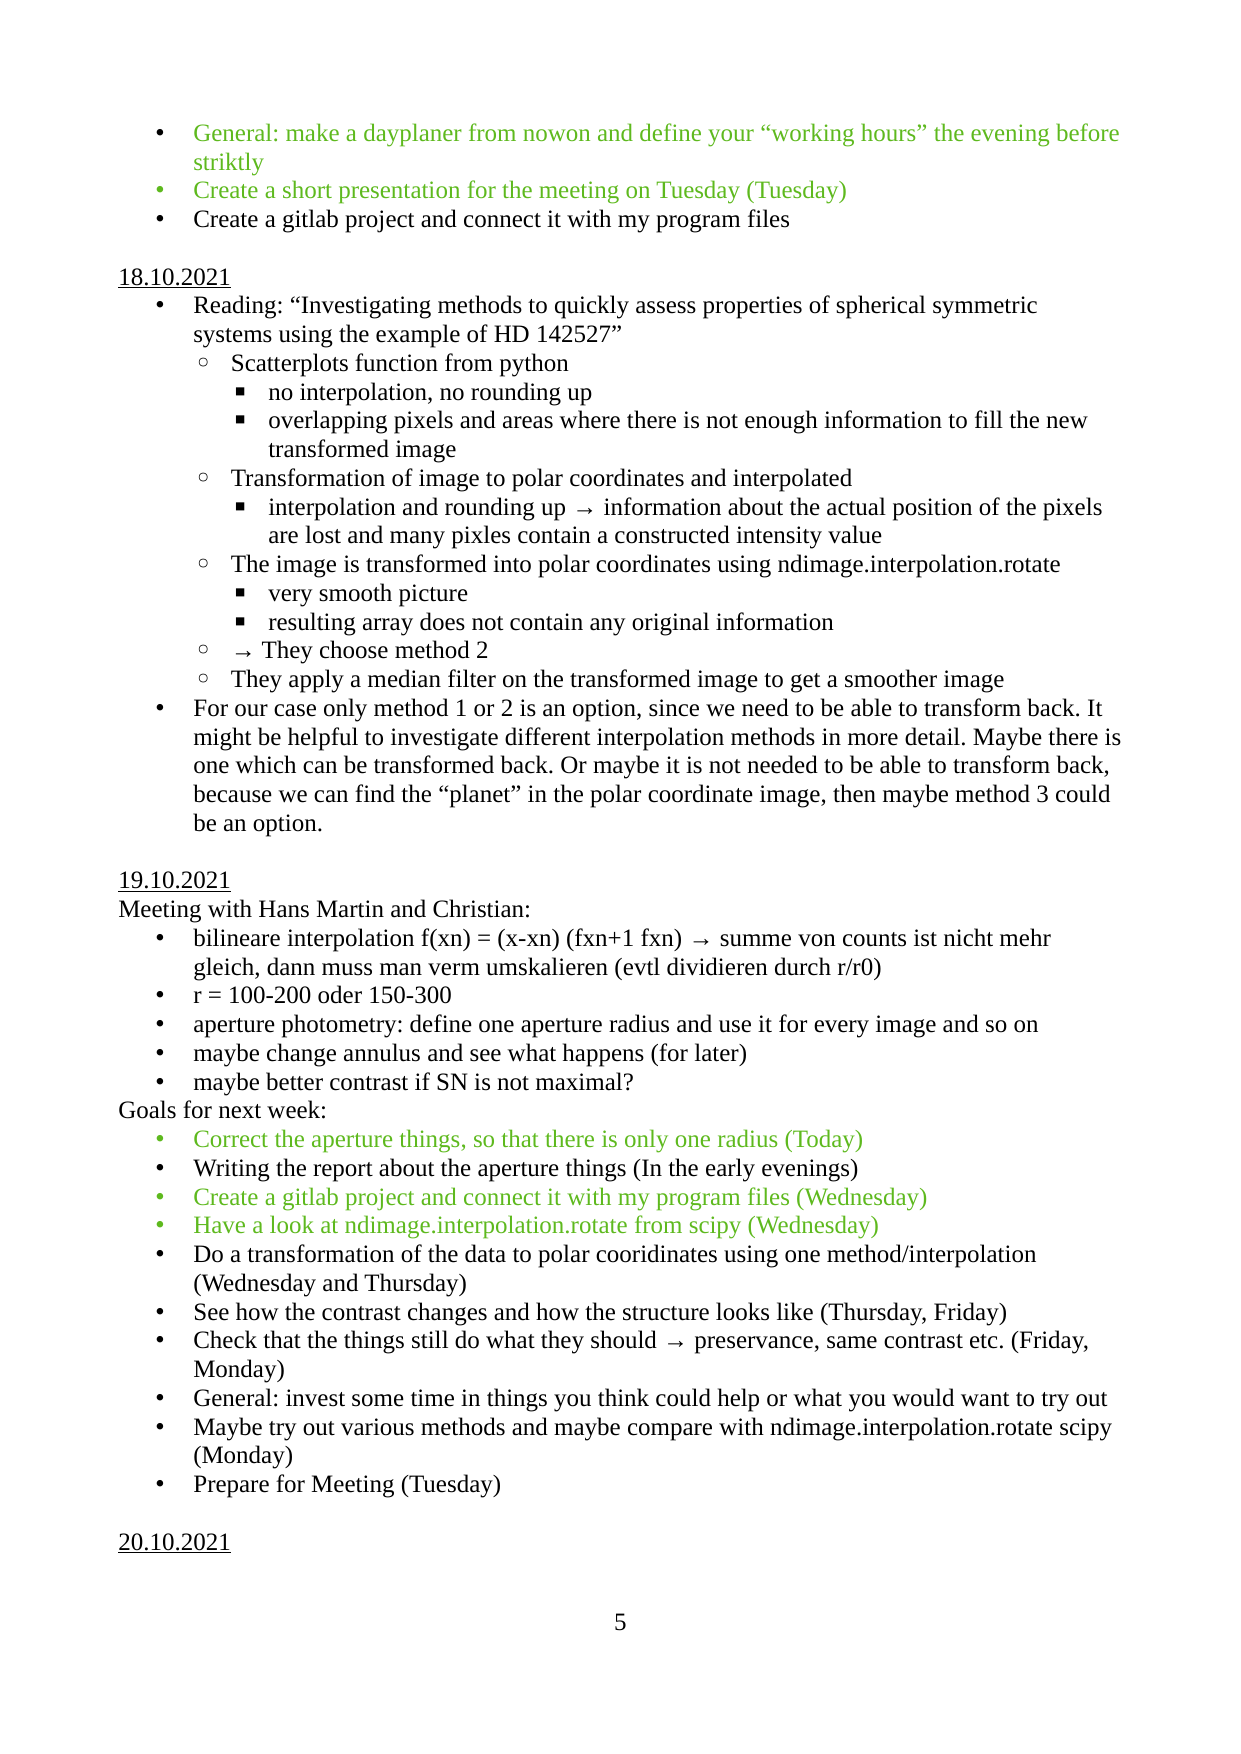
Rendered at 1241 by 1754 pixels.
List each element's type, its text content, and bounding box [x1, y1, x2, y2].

text 19.10.2021 [118, 866, 1122, 894]
list Create a gitlab project and connect it with my program files (Wednesday) [156, 1182, 1122, 1211]
text Goals for next week: [118, 1096, 1122, 1124]
list They apply a median filter on the transformed image to get a smoother image [193, 664, 1122, 693]
list Create a short presentation for the meeting on Tuesday (Tuesday) [156, 176, 1122, 204]
list Check that the things still do what they should → preservance, same contrast etc. (Friday, Monday) [156, 1326, 1122, 1383]
list interpolation and rounding up → information about the actual position of the pixels are lost and many pixles contain a constructed intensity value [231, 492, 1122, 549]
list very smooth picture [231, 578, 1122, 607]
list maybe change annulus and see what happens (for later) [156, 1038, 1122, 1067]
list Prepare for Meeting (Tuesday) [156, 1469, 1122, 1498]
list Transformation of image to polar coordinates and interpolated [193, 463, 1122, 492]
list Maybe try out various methods and maybe compare with ndimage.interpolation.rotate scipy (Monday) [156, 1412, 1122, 1469]
list See how the contrast changes and how the structure looks like (Thursday, Friday) [156, 1297, 1122, 1326]
list Do a transformation of the data to polar cooridinates using one method/interpolation (Wednesday and Thursday) [156, 1239, 1122, 1297]
list Create a gitlab project and connect it with my program files [156, 204, 1122, 233]
list bilineare interpolation f(xn) = (x-xn) (fxn+1 fxn) → summe von counts ist nicht mehr gleich, dann muss man verm umskalieren (evtl dividieren durch r/r0) [156, 923, 1122, 981]
list General: invest some time in things you think could help or what you would want to try out [156, 1383, 1122, 1412]
list Scatterplots function from python [193, 348, 1122, 377]
list Reading: “Investigating methods to quickly assess properties of spherical symmetric systems using the example of HD 142527” [156, 291, 1122, 348]
list General: make a dayplaner from nowon and define your “working hours” the evening before striktly [156, 118, 1122, 176]
text 18.10.2021 [118, 262, 1122, 291]
list Correct the aperture things, so that there is only one radius (Today) [156, 1124, 1122, 1153]
list Writing the report about the aperture things (In the early evenings) [156, 1153, 1122, 1182]
list → They choose method 2 [193, 636, 1122, 664]
list The image is transformed into polar coordinates using ndimage.interpolation.rotate [193, 549, 1122, 578]
list resulting array does not contain any original information [231, 607, 1122, 636]
list For our case only method 1 or 2 is an option, since we need to be able to transform back. It might be helpful to investigate different interpolation methods in more detail. Maybe there is one which can be transformed back. Or maybe it is not needed to be able to transform back, because we can find the “planet” in the polar coordinate image, then maybe method 3 could be an option. [156, 693, 1122, 837]
list Have a look at ndimage.interpolation.rotate from scipy (Wednesday) [156, 1211, 1122, 1239]
text 20.10.2021 [118, 1527, 1122, 1556]
list aperture photometry: define one aperture radius and use it for every image and so on [156, 1009, 1122, 1038]
list no interpolation, no rounding up [231, 377, 1122, 406]
text Meeting with Hans Martin and Christian: [118, 894, 1122, 923]
list overlapping pixels and areas where there is not enough information to fill the new transformed image [231, 406, 1122, 463]
list r = 100-200 oder 150-300 [156, 981, 1122, 1009]
list maybe better contrast if SN is not maximal? [156, 1067, 1122, 1096]
